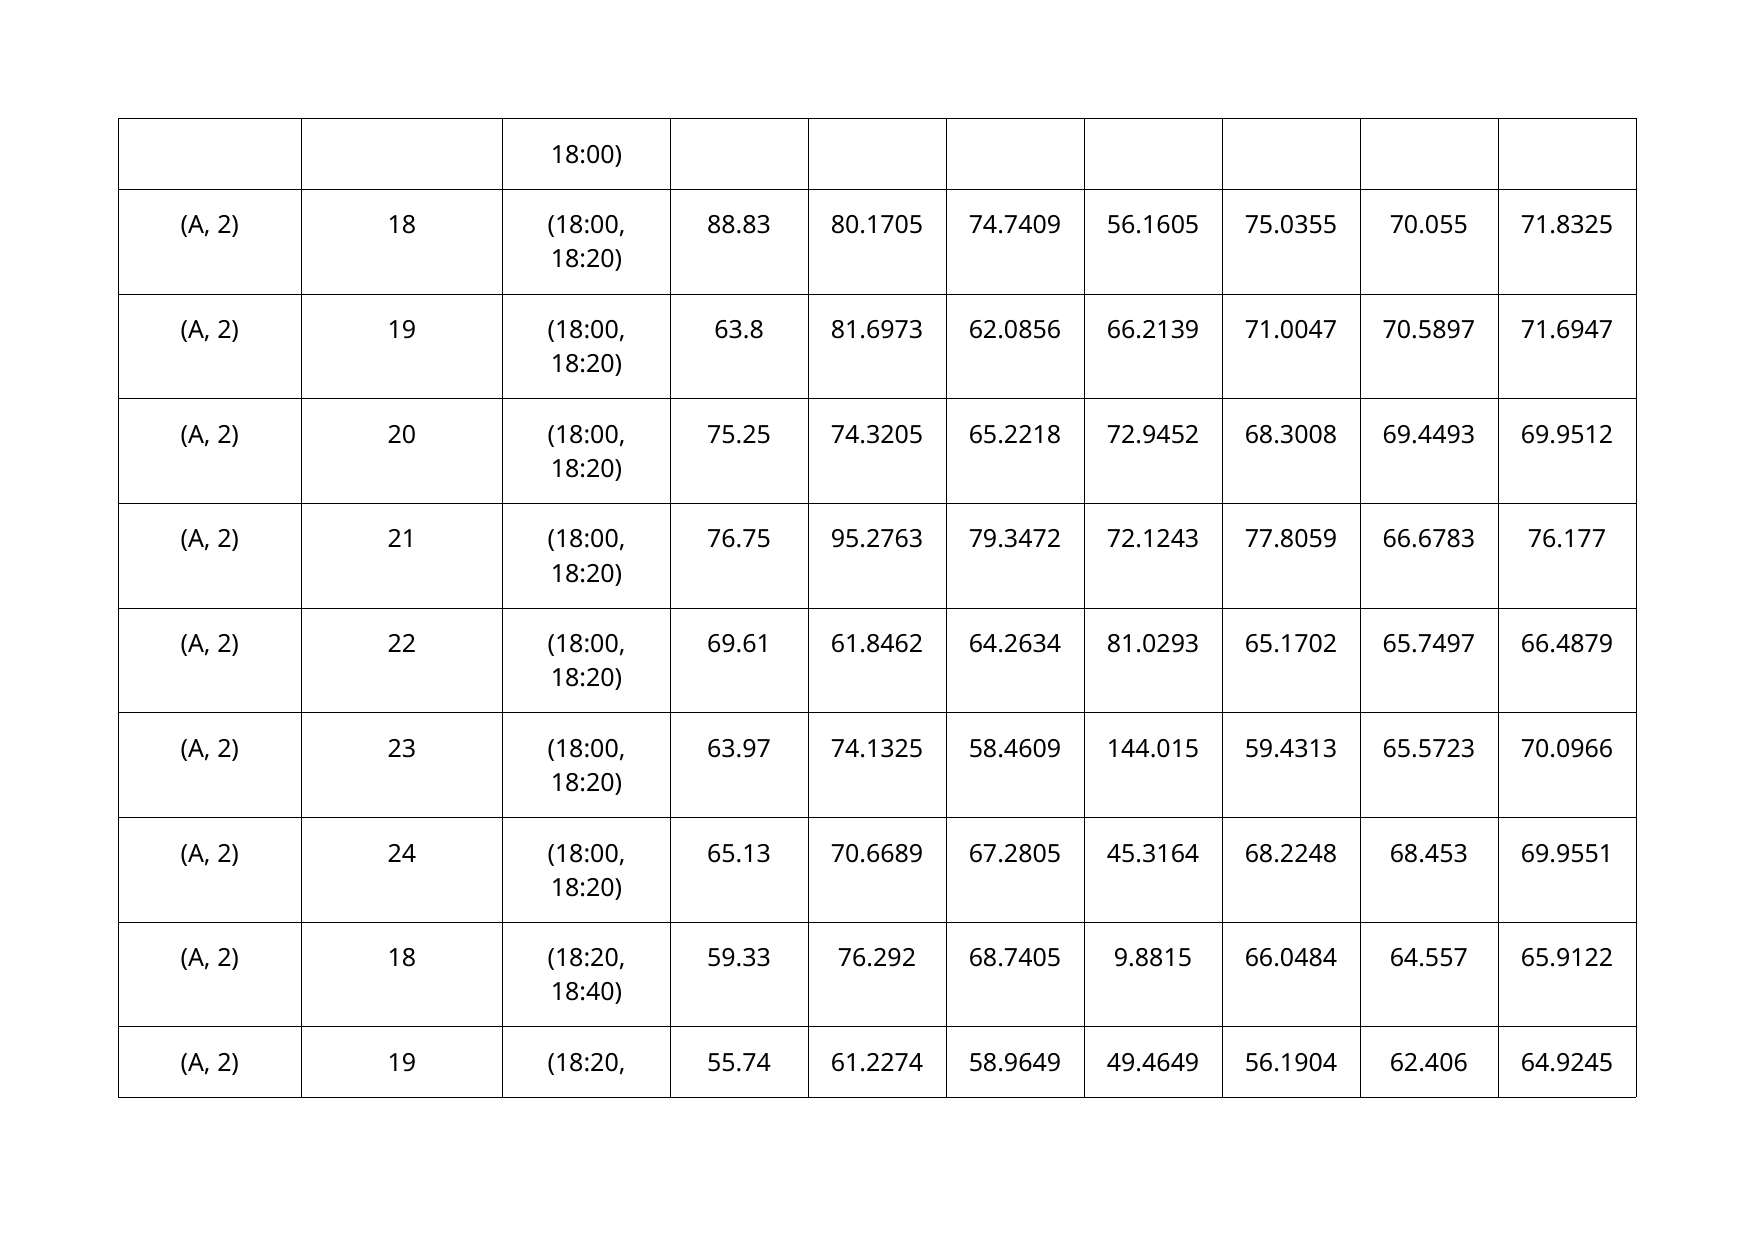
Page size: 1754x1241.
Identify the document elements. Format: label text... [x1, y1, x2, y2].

table_cell 69.9512 [1499, 399, 1636, 503]
table_cell 69.61 [671, 609, 808, 712]
table_cell 63.97 [671, 713, 808, 817]
table_cell 56.1904 [1223, 1027, 1360, 1097]
table_cell 76.177 [1499, 504, 1636, 607]
table_cell 75.25 [671, 399, 808, 503]
table_cell 88.83 [671, 190, 808, 293]
table_cell [1499, 119, 1636, 189]
table_cell 9.8815 [1085, 923, 1222, 1026]
table_cell (18:00, 18:20) [503, 609, 670, 712]
table_cell 66.6783 [1361, 504, 1498, 607]
table_cell 58.4609 [947, 713, 1084, 817]
table_cell [1085, 119, 1222, 189]
table_cell 62.406 [1361, 1027, 1498, 1097]
table_cell 66.4879 [1499, 609, 1636, 712]
table_cell 65.2218 [947, 399, 1084, 503]
table_cell 65.7497 [1361, 609, 1498, 712]
table_cell 65.13 [671, 818, 808, 922]
table_cell 61.8462 [809, 609, 946, 712]
table_cell 77.8059 [1223, 504, 1360, 607]
table_cell (A, 2) [119, 923, 301, 1026]
table_cell 49.4649 [1085, 1027, 1222, 1097]
table_cell 19 [302, 1027, 502, 1097]
table_cell 61.2274 [809, 1027, 946, 1097]
table_cell 95.2763 [809, 504, 946, 607]
table_cell 19 [302, 295, 502, 398]
table_cell 65.9122 [1499, 923, 1636, 1026]
table_cell [1361, 119, 1498, 189]
table_cell (18:00, 18:20) [503, 713, 670, 817]
table_cell 18 [302, 923, 502, 1026]
table_cell 45.3164 [1085, 818, 1222, 922]
table_cell 68.3008 [1223, 399, 1360, 503]
table_cell 80.1705 [809, 190, 946, 293]
table_cell 18:00) [503, 119, 670, 189]
table_cell 58.9649 [947, 1027, 1084, 1097]
table_cell [302, 119, 502, 189]
table_cell 66.0484 [1223, 923, 1360, 1026]
table_cell (A, 2) [119, 818, 301, 922]
table_cell [947, 119, 1084, 189]
table_cell 81.0293 [1085, 609, 1222, 712]
table_cell 67.2805 [947, 818, 1084, 922]
table_cell (18:00, 18:20) [503, 295, 670, 398]
table_cell (A, 2) [119, 713, 301, 817]
table_cell 63.8 [671, 295, 808, 398]
table_cell 64.9245 [1499, 1027, 1636, 1097]
table_cell 74.3205 [809, 399, 946, 503]
table_cell 55.74 [671, 1027, 808, 1097]
table_cell 21 [302, 504, 502, 607]
table_cell 59.33 [671, 923, 808, 1026]
table_cell 70.6689 [809, 818, 946, 922]
table_cell [1223, 119, 1360, 189]
table_cell 69.9551 [1499, 818, 1636, 922]
table_cell (A, 2) [119, 609, 301, 712]
table_cell [671, 119, 808, 189]
table_cell 62.0856 [947, 295, 1084, 398]
table_cell 74.7409 [947, 190, 1084, 293]
table_cell [809, 119, 946, 189]
table_cell (18:00, 18:20) [503, 504, 670, 607]
table_cell (A, 2) [119, 190, 301, 293]
table_cell 65.1702 [1223, 609, 1360, 712]
table_cell (A, 2) [119, 295, 301, 398]
table_cell 71.8325 [1499, 190, 1636, 293]
table_cell 68.453 [1361, 818, 1498, 922]
table_cell 59.4313 [1223, 713, 1360, 817]
table_cell 23 [302, 713, 502, 817]
table_cell 81.6973 [809, 295, 946, 398]
table_cell 71.0047 [1223, 295, 1360, 398]
table_cell 20 [302, 399, 502, 503]
table_cell 66.2139 [1085, 295, 1222, 398]
table_cell 72.1243 [1085, 504, 1222, 607]
table_cell 69.4493 [1361, 399, 1498, 503]
table_cell 71.6947 [1499, 295, 1636, 398]
table_cell (18:00, 18:20) [503, 399, 670, 503]
table_cell 70.055 [1361, 190, 1498, 293]
table_cell 64.2634 [947, 609, 1084, 712]
table_cell (A, 2) [119, 504, 301, 607]
table_cell (18:00, 18:20) [503, 190, 670, 293]
table_cell 56.1605 [1085, 190, 1222, 293]
table_cell 70.5897 [1361, 295, 1498, 398]
table_cell 18 [302, 190, 502, 293]
table_cell 76.292 [809, 923, 946, 1026]
table_cell 65.5723 [1361, 713, 1498, 817]
table_cell (A, 2) [119, 399, 301, 503]
table_cell 68.7405 [947, 923, 1084, 1026]
table_cell 70.0966 [1499, 713, 1636, 817]
table_cell 144.015 [1085, 713, 1222, 817]
table_cell 79.3472 [947, 504, 1084, 607]
table_cell 68.2248 [1223, 818, 1360, 922]
table_cell 72.9452 [1085, 399, 1222, 503]
table_cell 76.75 [671, 504, 808, 607]
table_cell 64.557 [1361, 923, 1498, 1026]
table_cell 75.0355 [1223, 190, 1360, 293]
table_cell [119, 119, 301, 189]
table_cell (A, 2) [119, 1027, 301, 1097]
table_cell (18:20, 18:40) [503, 923, 670, 1026]
table_cell 22 [302, 609, 502, 712]
table_cell (18:20, [503, 1027, 670, 1097]
table_cell 24 [302, 818, 502, 922]
table_cell (18:00, 18:20) [503, 818, 670, 922]
table_cell 74.1325 [809, 713, 946, 817]
